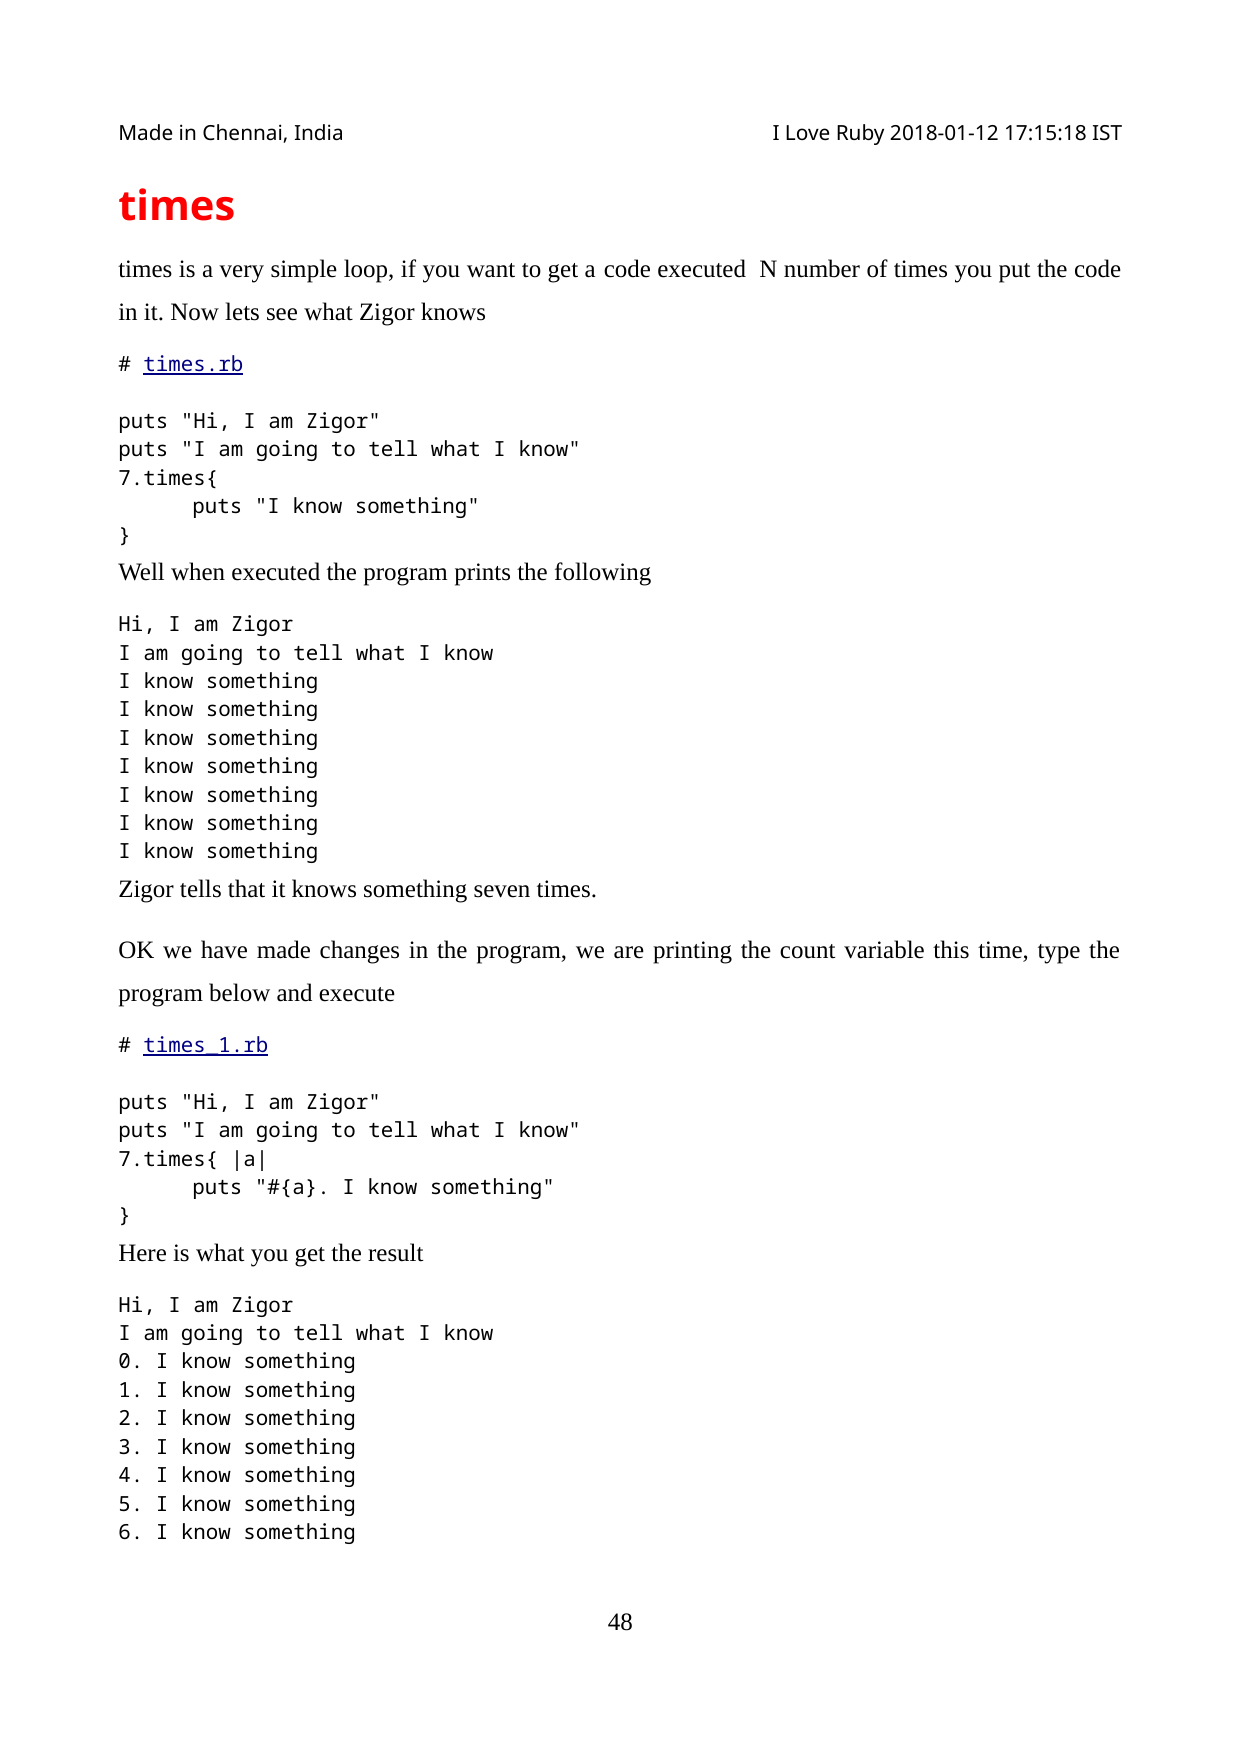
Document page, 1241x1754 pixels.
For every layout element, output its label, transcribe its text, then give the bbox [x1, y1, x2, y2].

subtitle times [118, 176, 1122, 233]
text Hi, I am Zigor [118, 609, 1122, 638]
text Hi, I am Zigor [118, 1290, 1122, 1318]
text I know something [118, 808, 1122, 837]
text puts "I know something" [118, 491, 1122, 520]
text Here is what you get the result [118, 1238, 1122, 1267]
text } [118, 1201, 1122, 1229]
text OK we have made changes in the program, we are printing the count variable this time, type the program below and execute [118, 935, 1122, 1007]
text # times_1.rb [118, 1030, 1122, 1058]
text puts "Hi, I am Zigor" [118, 406, 1122, 434]
text 7.times{ |a| [118, 1144, 1122, 1172]
text puts "Hi, I am Zigor" [118, 1087, 1122, 1115]
text I know something [118, 780, 1122, 808]
text 3. I know something [118, 1432, 1122, 1460]
text 5. I know something [118, 1489, 1122, 1517]
text I know something [118, 723, 1122, 751]
text } [118, 520, 1122, 548]
text times is a very simple loop, if you want to get a code executed N number of times you put the code in it. Now lets see what Zigor knows [118, 254, 1122, 326]
text 0. I know something [118, 1347, 1122, 1375]
text I know something [118, 837, 1122, 865]
text puts "#{a}. I know something" [118, 1172, 1122, 1201]
text I know something [118, 666, 1122, 694]
text I am going to tell what I know [118, 1318, 1122, 1347]
text I know something [118, 751, 1122, 780]
text 2. I know something [118, 1403, 1122, 1432]
text I know something [118, 694, 1122, 723]
text I am going to tell what I know [118, 638, 1122, 666]
text puts "I am going to tell what I know" [118, 1115, 1122, 1144]
text Zigor tells that it knows something seven times. [118, 874, 1122, 903]
text # times.rb [118, 349, 1122, 378]
text puts "I am going to tell what I know" [118, 434, 1122, 463]
text 1. I know something [118, 1375, 1122, 1403]
text Well when executed the program prints the following [118, 557, 1122, 586]
text 4. I know something [118, 1460, 1122, 1489]
text 6. I know something [118, 1517, 1122, 1546]
text 7.times{ [118, 463, 1122, 491]
